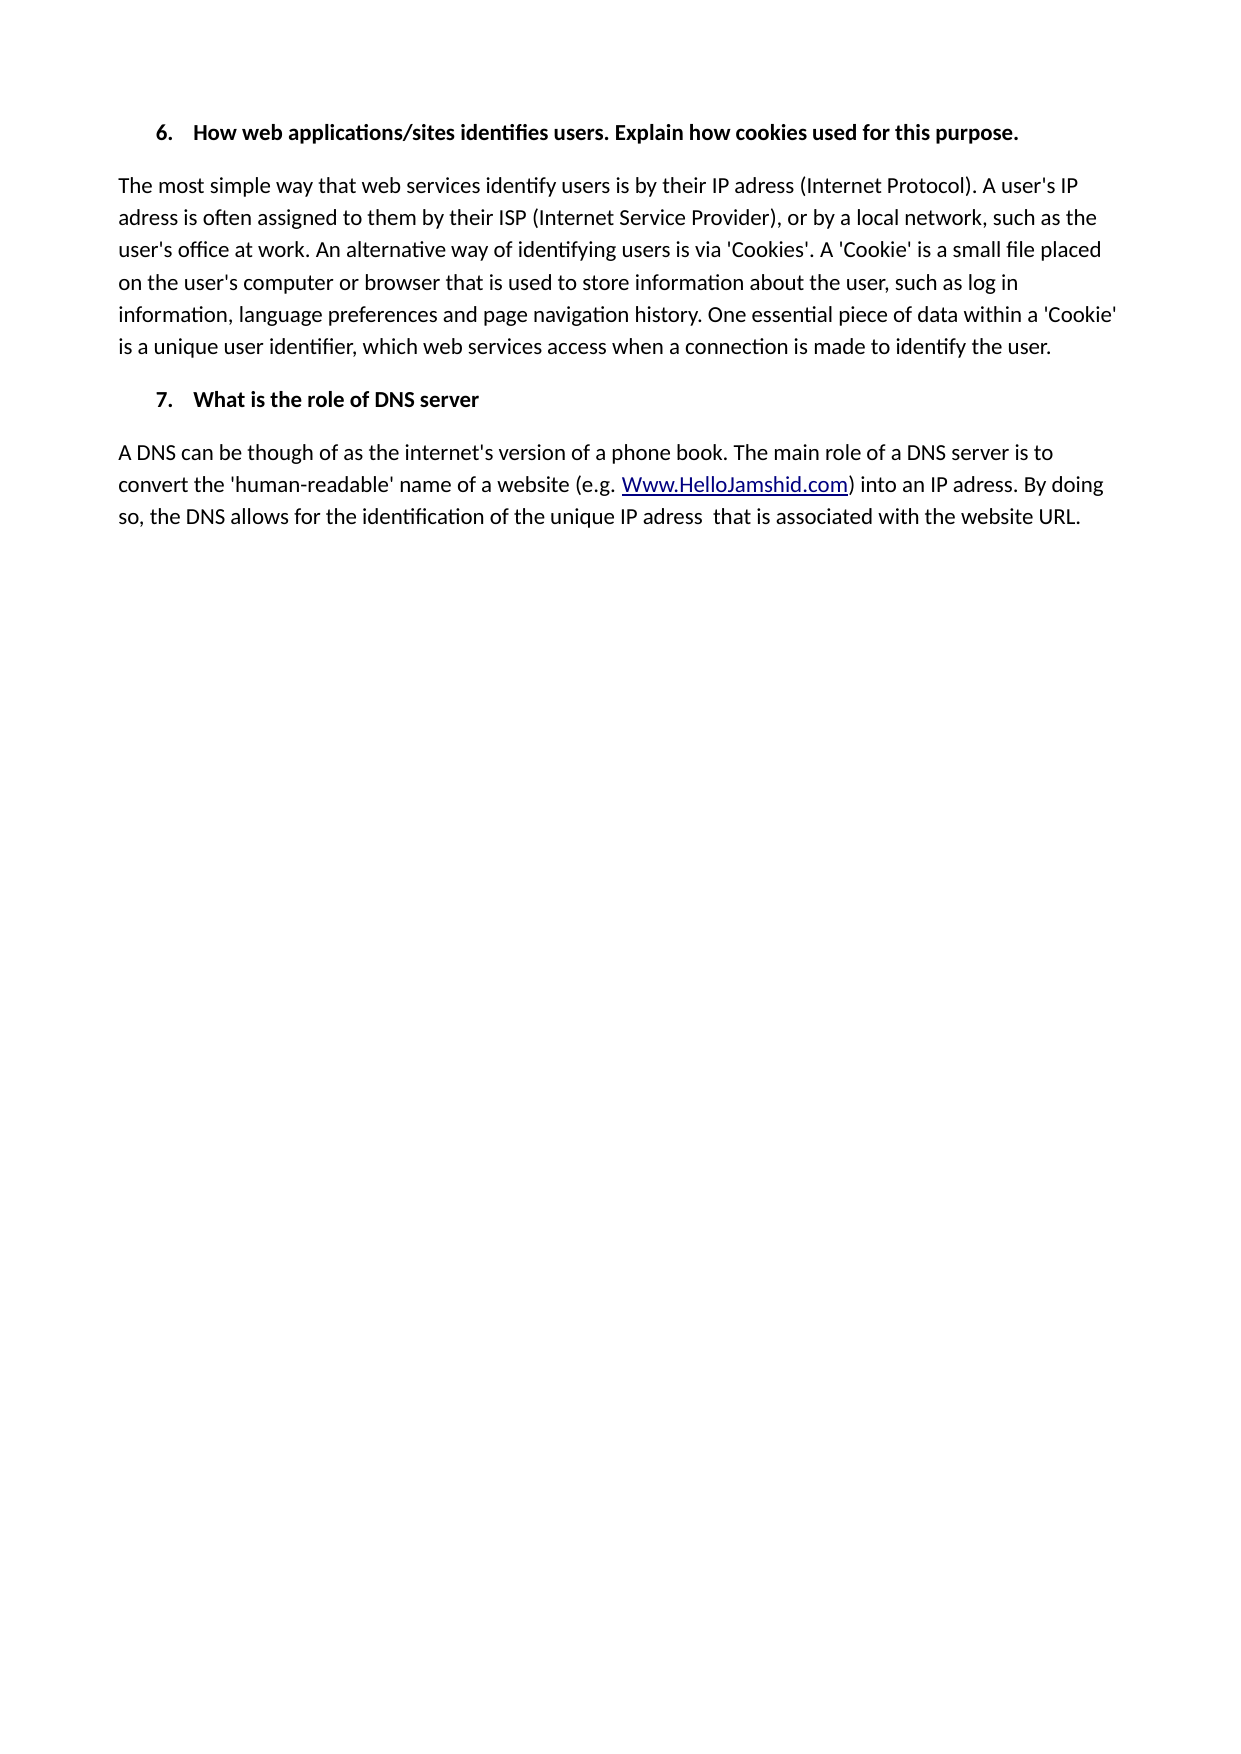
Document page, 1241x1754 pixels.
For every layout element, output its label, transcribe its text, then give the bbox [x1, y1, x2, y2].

list How web applications/sites identifies users. Explain how cookies used for this purpose. [156, 118, 1122, 146]
text A DNS can be though of as the internet's version of a phone book. The main role of a DNS server is to convert the 'human-readable' name of a website (e.g. Www.HelloJamshid.com) into an IP adress. By doing so, the DNS allows for the identification of the unique IP adress that is associated with the website URL. [118, 438, 1122, 531]
text The most simple way that web services identify users is by their IP adress (Internet Protocol). A user's IP adress is often assigned to them by their ISP (Internet Service Provider), or by a local network, such as the user's office at work. An alternative way of identifying users is via 'Cookies'. A 'Cookie' is a small file placed on the user's computer or browser that is used to store information about the user, such as log in information, language preferences and page navigation history. One essential piece of data within a 'Cookie' is a unique user identifier, which web services access when a connection is made to identify the user. [118, 171, 1122, 360]
list What is the role of DNS server [156, 385, 1122, 413]
